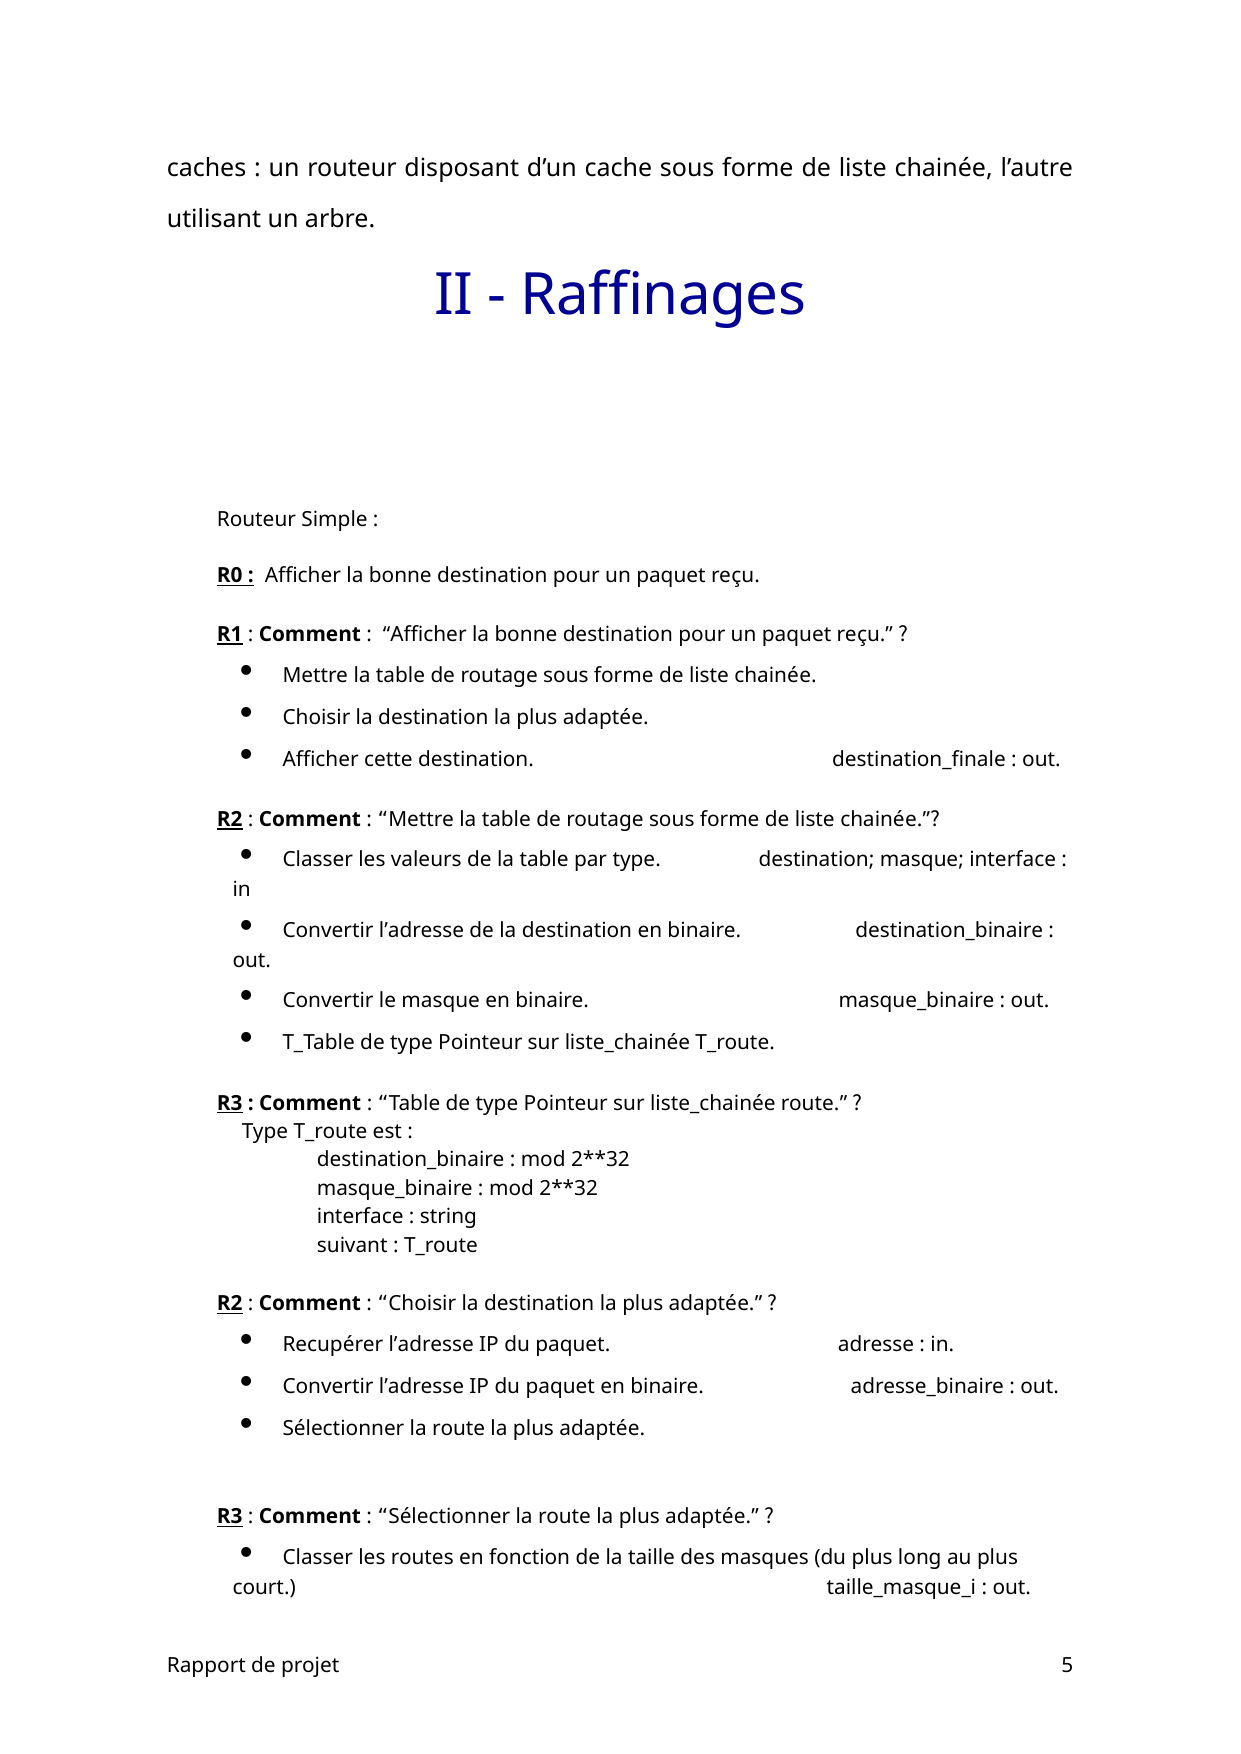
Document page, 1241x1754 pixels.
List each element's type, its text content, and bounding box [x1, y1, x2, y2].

list Recupérer l’adresse IP du paquet. adresse : in. [232, 1317, 1073, 1359]
text R2 : Comment : “Mettre la table de routage sous forme de liste chainée.”? [167, 802, 1073, 832]
list Convertir l’adresse IP du paquet en binaire. adresse_binaire : out. [232, 1359, 1073, 1401]
text R2 : Comment : “Choisir la destination la plus adaptée.” ? [167, 1287, 1073, 1317]
list Choisir la destination la plus adaptée. [232, 690, 1073, 732]
text masque_binaire : mod 2**32 [167, 1173, 1073, 1201]
list Convertir l’adresse de la destination en binaire. destination_binaire : out. [232, 903, 1073, 973]
list Mettre la table de routage sous forme de liste chainée. [232, 648, 1073, 690]
text destination_binaire : mod 2**32 [167, 1144, 1073, 1173]
list Convertir le masque en binaire. masque_binaire : out. [232, 973, 1073, 1015]
text Type T_route est : [167, 1116, 1073, 1144]
list Afficher cette destination. destination_finale : out. [232, 732, 1073, 774]
text R1 : Comment : “Afficher la bonne destination pour un paquet reçu.” ? [167, 617, 1073, 648]
text interface : string [167, 1201, 1073, 1230]
text suivant : T_route [167, 1230, 1073, 1258]
list Classer les routes en fonction de la taille des masques (du plus long au plus court.) taille_masque_i : out. [232, 1530, 1073, 1601]
list T_Table de type Pointeur sur liste_chainée T_route. [232, 1015, 1073, 1057]
list Sélectionner la route la plus adaptée. [232, 1401, 1073, 1443]
subtitle II - Raffinages [167, 252, 1073, 332]
text R3 : Comment : “Table de type Pointeur sur liste_chainée route.” ? [167, 1086, 1073, 1116]
text R3 : Comment : “Sélectionner la route la plus adaptée.” ? [167, 1500, 1073, 1530]
text R0 : Afficher la bonne destination pour un paquet reçu. [167, 561, 1073, 589]
text Routeur Simple : [167, 504, 1073, 532]
list Classer les valeurs de la table par type. destination; masque; interface : in [232, 832, 1073, 903]
text caches : un routeur disposant d’un cache sous forme de liste chainée, l’autre utilisant un arbre. [167, 150, 1073, 235]
